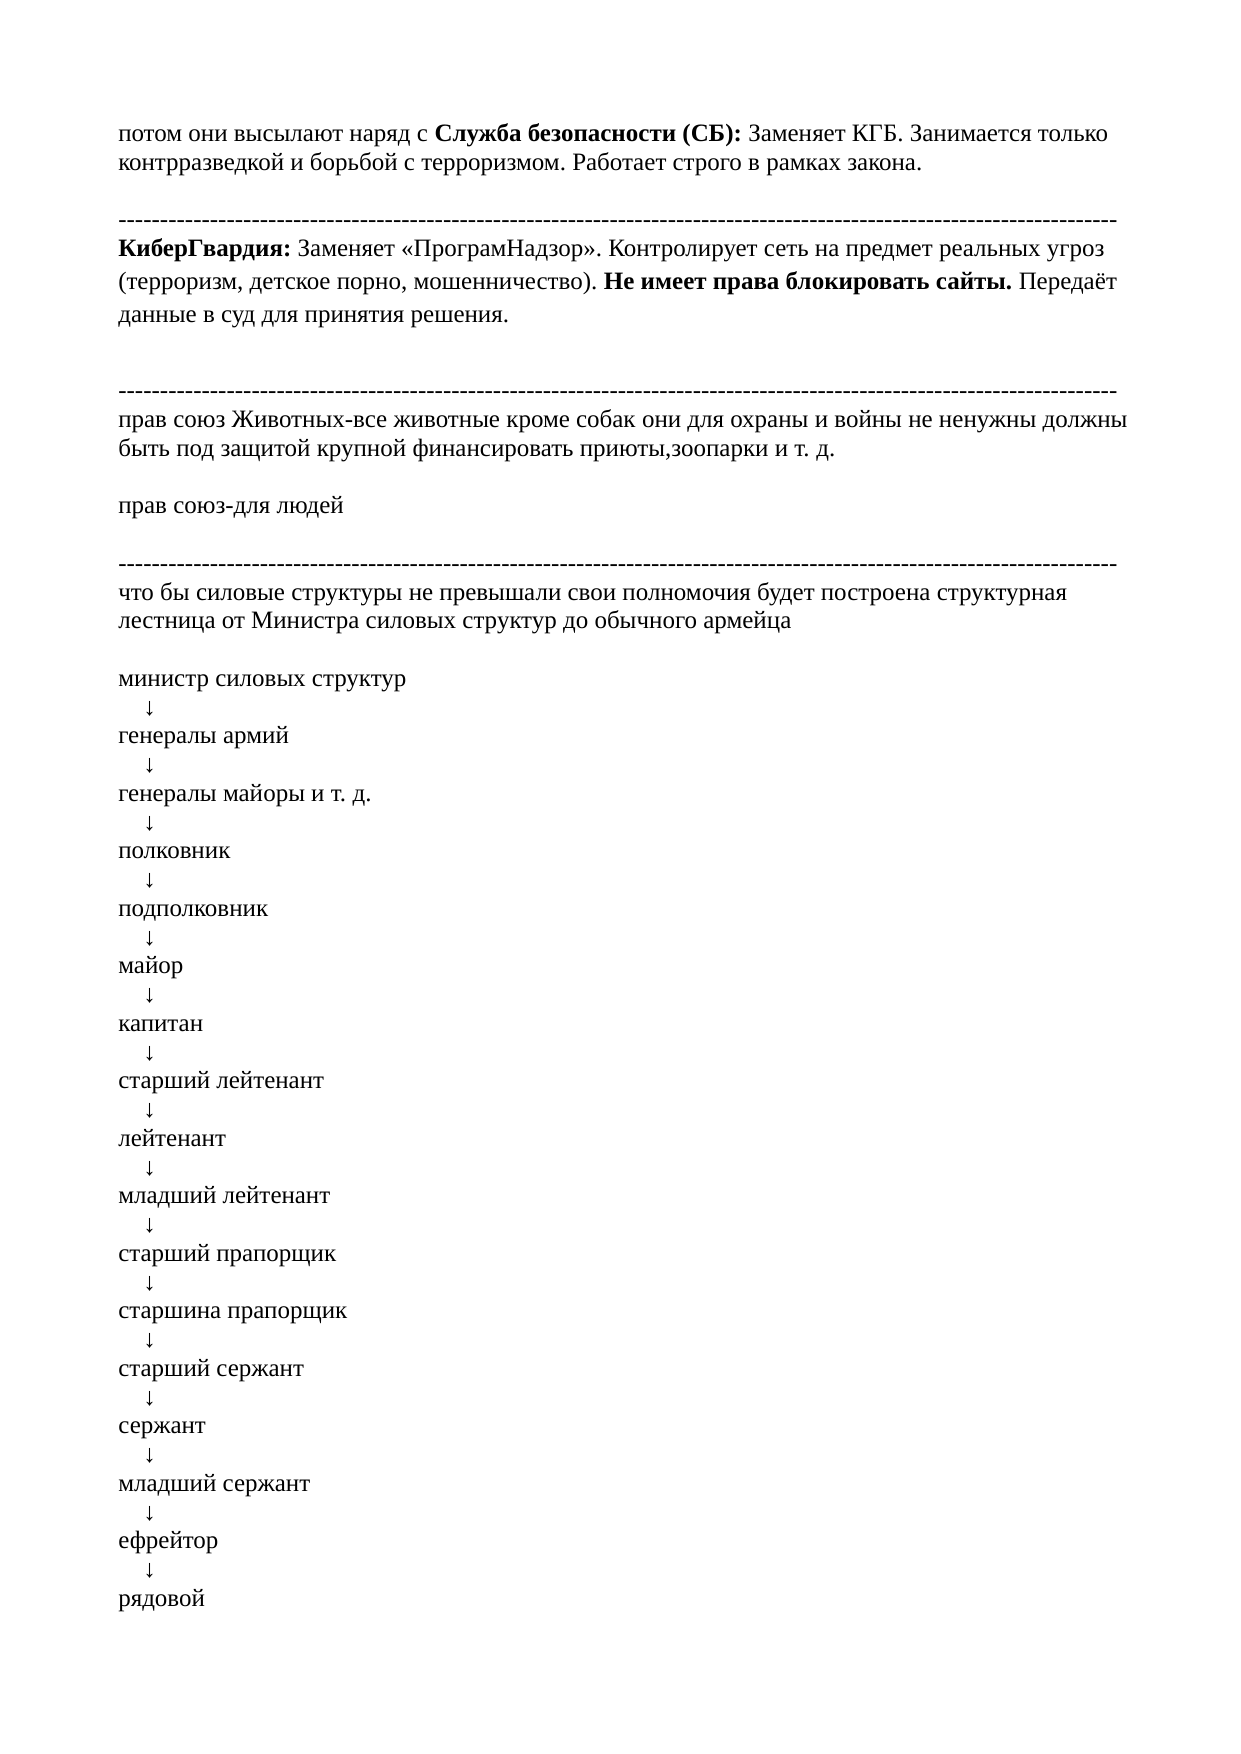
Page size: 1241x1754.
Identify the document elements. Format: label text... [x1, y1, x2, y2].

text ------------------------------------------------------------------------------------------------------------------------ [118, 376, 1158, 404]
text ↓ [118, 1497, 1158, 1526]
text ↓ [118, 1267, 1158, 1296]
text ↓ [118, 1439, 1158, 1468]
text ↓ [118, 1554, 1158, 1583]
text ↓ [118, 807, 1158, 836]
text потом они высылают наряд с Служба безопасности (СБ): Заменяет КГБ. Занимается только контрразведкой и борьбой с терроризмом. Работает строго в рамках закона. [118, 118, 1158, 176]
text ↓ [118, 1324, 1158, 1353]
text ↓ [118, 1037, 1158, 1066]
text подполковник [118, 893, 1158, 922]
text прав союз-для людей [118, 491, 1158, 519]
text старшина прапорщик [118, 1296, 1158, 1324]
text старший лейтенант [118, 1066, 1158, 1094]
text старший прапорщик [118, 1238, 1158, 1267]
text младший лейтенант [118, 1181, 1158, 1209]
text капитан [118, 1008, 1158, 1037]
text младший сержант [118, 1468, 1158, 1497]
text ------------------------------------------------------------------------------------------------------------------------ [118, 204, 1158, 233]
text ↓ [118, 1382, 1158, 1411]
text генералы майоры и т. д. [118, 778, 1158, 807]
text старший сержант [118, 1353, 1158, 1382]
text ↓ [118, 1152, 1158, 1181]
text КиберГвардия: Заменяет «ПрограмНадзор». Контролирует сеть на предмет реальных угроз (терроризм, детское порно, мошенничество). Не имеет права блокировать сайты. Передаёт данные в суд для принятия решения. [118, 233, 1158, 328]
text что бы силовые структуры не превышали свои полномочия будет построена структурная лестница от Министра силовых структур до обычного армейца [118, 577, 1158, 634]
text генералы армий [118, 721, 1158, 749]
text полковник [118, 836, 1158, 864]
text ↓ [118, 749, 1158, 778]
text прав союз Животных-все животные кроме собак они для охраны и войны не ненужны должны быть под защитой крупной финансировать приюты,зоопарки и т. д. [118, 404, 1158, 462]
text лейтенант [118, 1123, 1158, 1152]
text ------------------------------------------------------------------------------------------------------------------------ [118, 548, 1158, 577]
text ↓ [118, 979, 1158, 1008]
text ↓ [118, 922, 1158, 951]
text ефрейтор [118, 1526, 1158, 1554]
text ↓ [118, 864, 1158, 893]
text министр силовых структур [118, 663, 1158, 692]
text ↓ [118, 1094, 1158, 1123]
text рядовой [118, 1583, 1158, 1612]
text майор [118, 951, 1158, 979]
text ↓ [118, 692, 1158, 721]
text сержант [118, 1411, 1158, 1439]
text ↓ [118, 1209, 1158, 1238]
